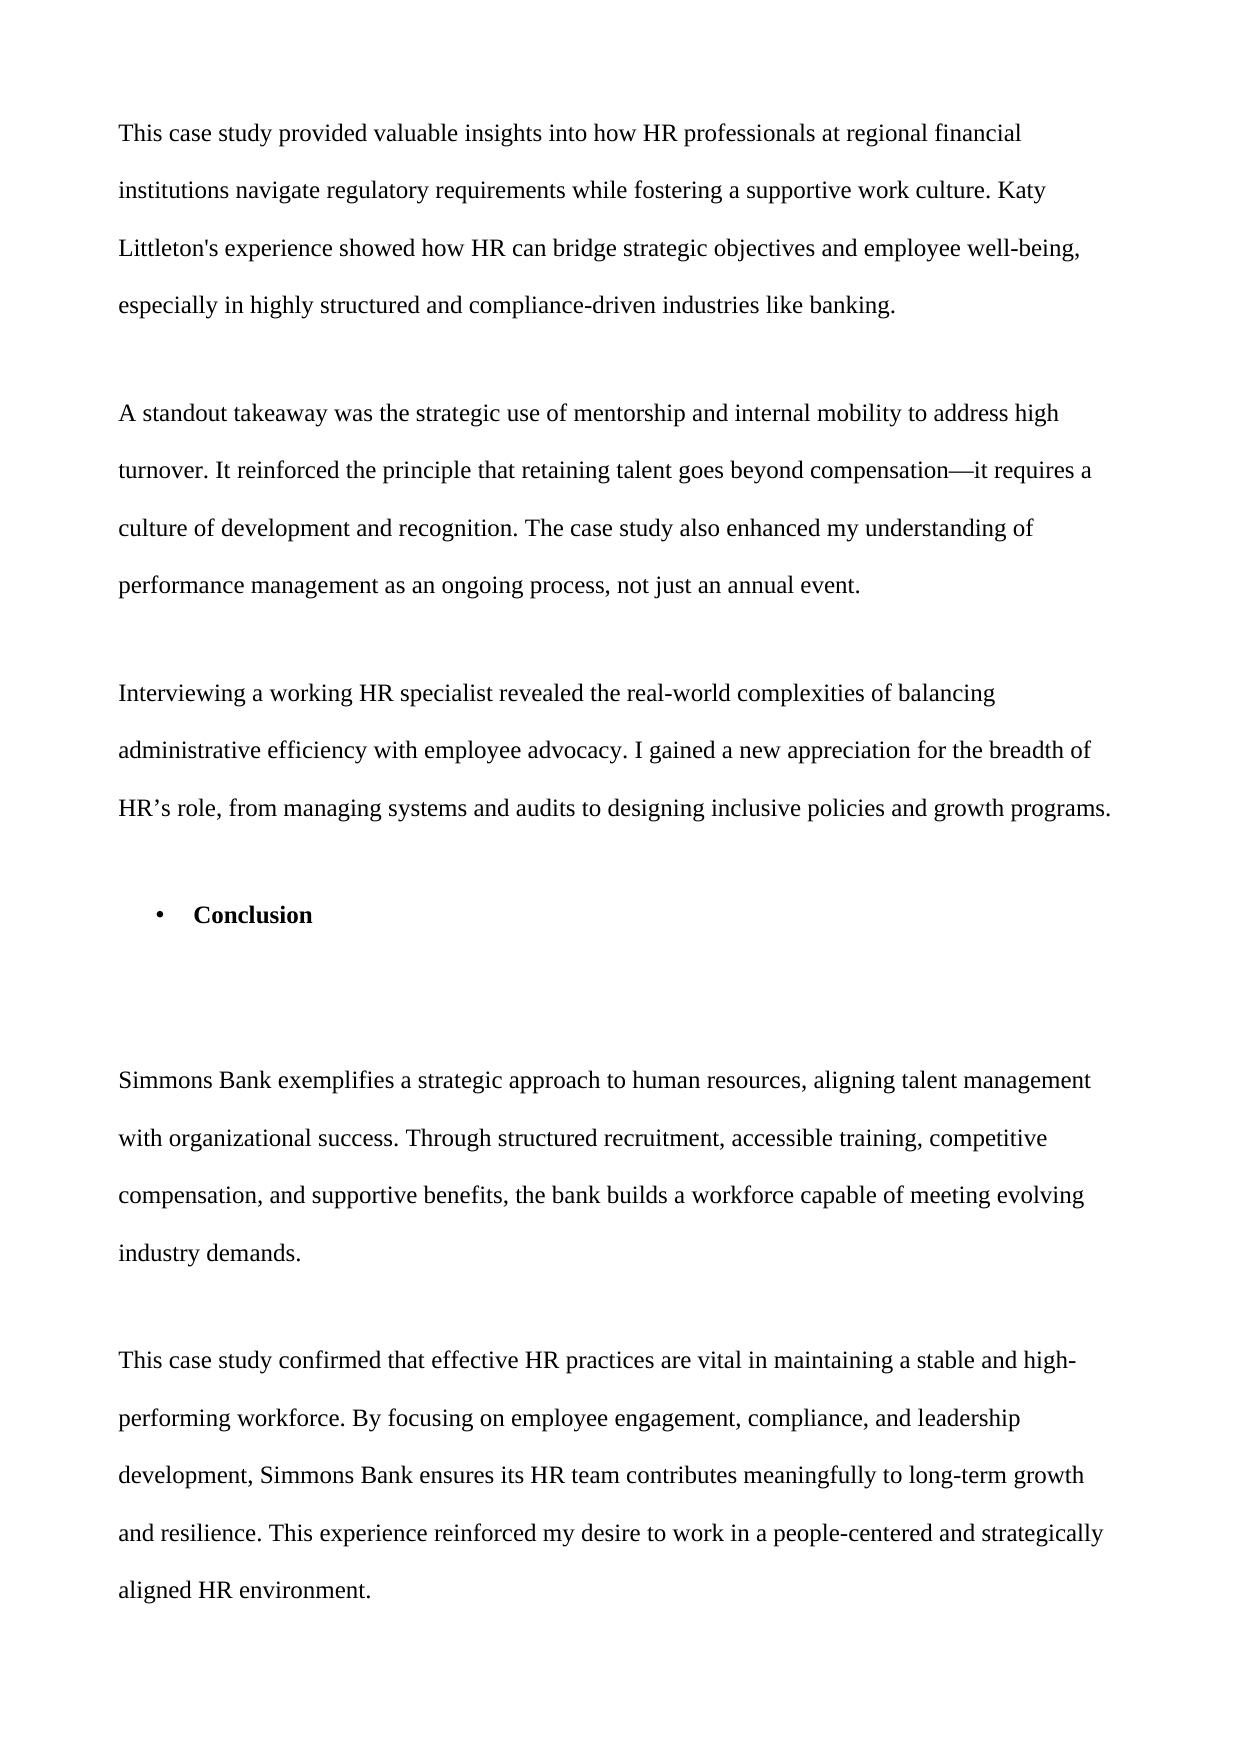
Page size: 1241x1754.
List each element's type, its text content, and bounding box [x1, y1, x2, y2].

text Simmons Bank exemplifies a strategic approach to human resources, aligning talent management with organizational success. Through structured recruitment, accessible training, competitive compensation, and supportive benefits, the bank builds a workforce capable of meeting evolving industry demands. [118, 1066, 1122, 1267]
text A standout takeaway was the strategic use of mentorship and internal mobility to address high turnover. It reinforced the principle that retaining talent goes beyond compensation—it requires a culture of development and recognition. The case study also enhanced my understanding of performance management as an ongoing process, not just an annual event. [118, 398, 1122, 599]
text This case study provided valuable insights into how HR professionals at regional financial institutions navigate regulatory requirements while fostering a supportive work culture. Katy Littleton's experience showed how HR can bridge strategic objectives and employee well-being, especially in highly structured and compliance-driven industries like banking. [118, 118, 1122, 319]
text Interviewing a working HR specialist revealed the real-world complexities of balancing administrative efficiency with employee advocacy. I gained a new appreciation for the breadth of HR’s role, from managing systems and audits to designing inclusive policies and growth programs. [118, 678, 1122, 822]
list Conclusion [156, 901, 1122, 987]
text This case study confirmed that effective HR practices are vital in maintaining a stable and high-performing workforce. By focusing on employee engagement, compliance, and leadership development, Simmons Bank ensures its HR team contributes meaningfully to long-term growth and resilience. This experience reinforced my desire to work in a people-centered and strategically aligned HR environment. [118, 1346, 1122, 1604]
